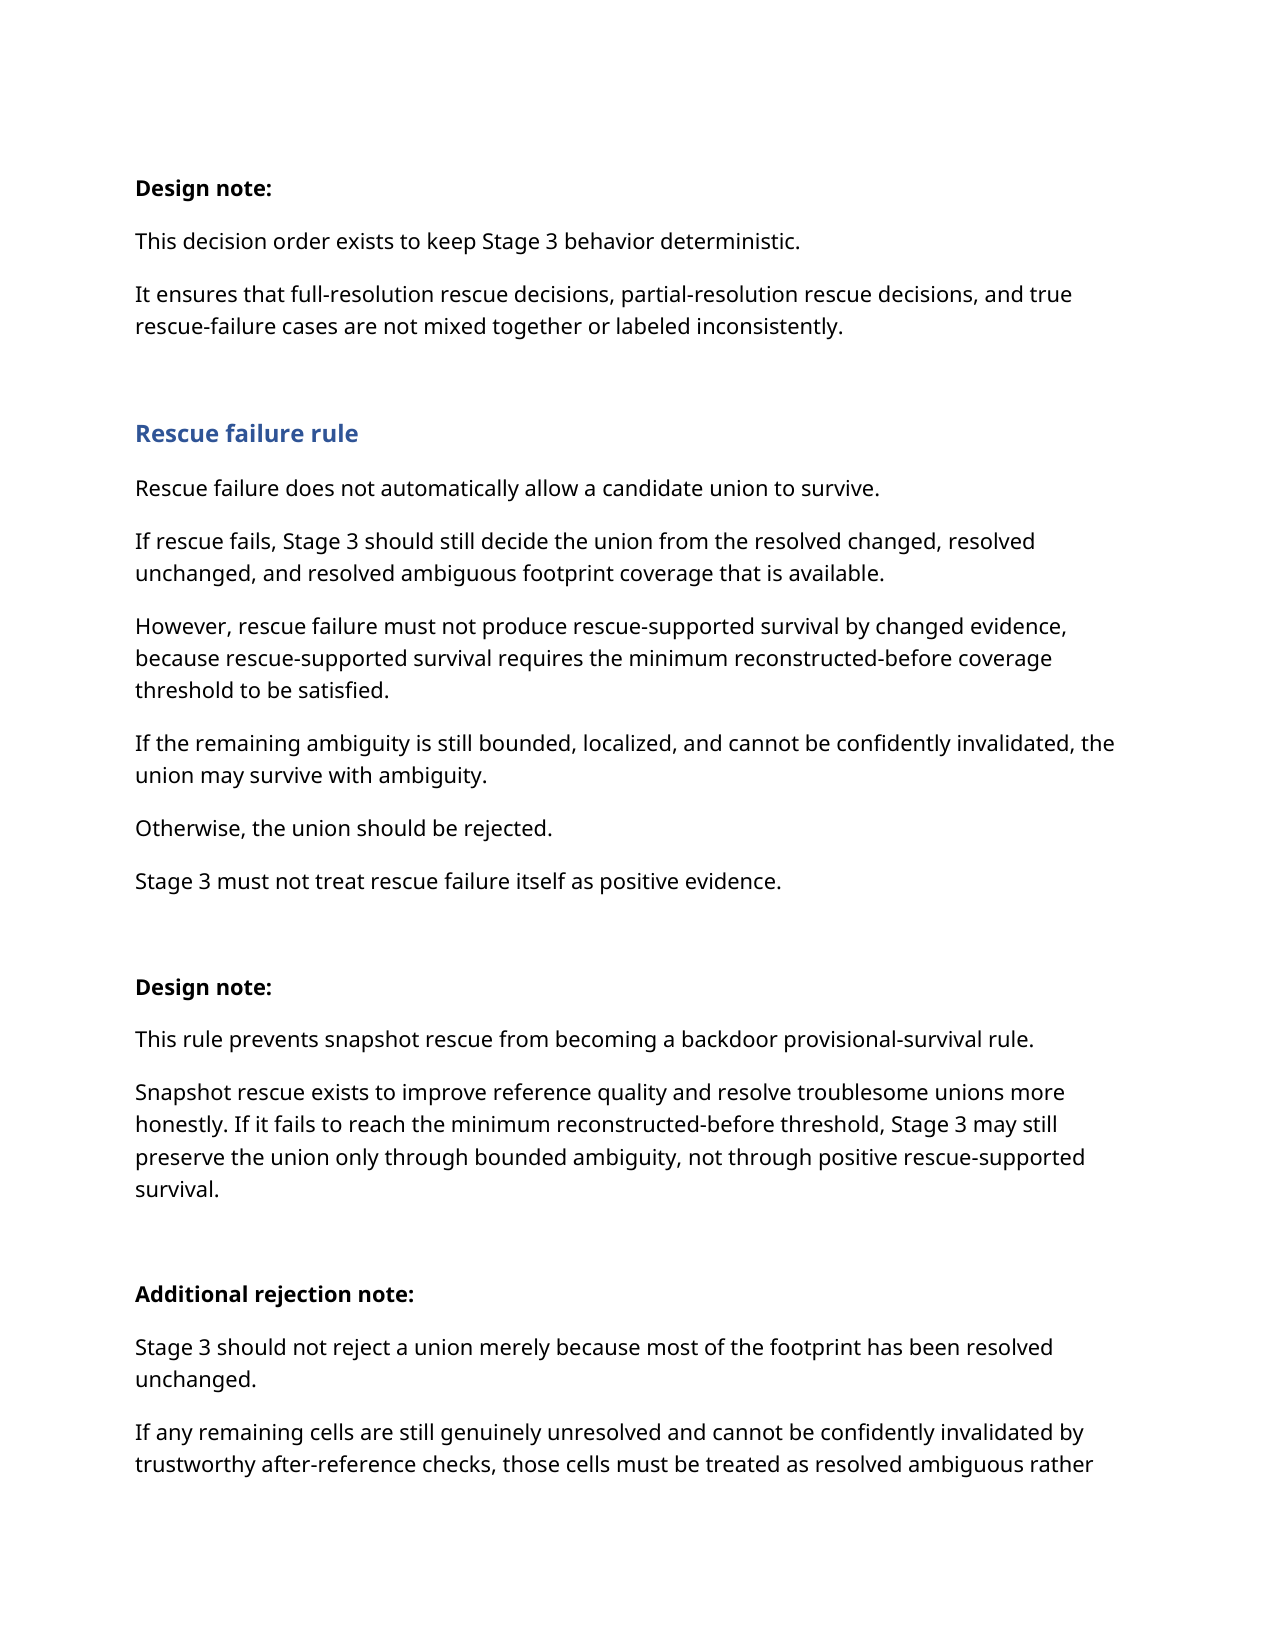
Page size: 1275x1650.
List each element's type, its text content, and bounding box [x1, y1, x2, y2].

text This decision order exists to keep Stage 3 behavior deterministic. [135, 226, 1140, 256]
text This rule prevents snapshot rescue from becoming a backdoor provisional-survival rule. [135, 1024, 1140, 1054]
text Additional rejection note: [135, 1279, 1140, 1309]
text However, rescue failure must not produce rescue-supported survival by changed evidence, because rescue-supported survival requires the minimum reconstructed-before coverage threshold to be satisfied. [135, 611, 1140, 704]
text Stage 3 must not treat rescue failure itself as positive evidence. [135, 866, 1140, 895]
text Rescue failure does not automatically allow a candidate union to survive. [135, 473, 1140, 502]
text Design note: [135, 173, 1140, 203]
text Snapshot rescue exists to improve reference quality and resolve troublesome unions more honestly. If it fails to reach the minimum reconstructed-before threshold, Stage 3 may still preserve the union only through bounded ambiguity, not through positive rescue-supported survival. [135, 1077, 1140, 1203]
subtitle Rescue failure rule [135, 417, 1140, 449]
text Design note: [135, 971, 1140, 1001]
text Otherwise, the union should be rejected. [135, 813, 1140, 842]
text Stage 3 should not reject a union merely because most of the footprint has been resolved unchanged. [135, 1332, 1140, 1394]
text It ensures that full-resolution rescue decisions, partial-resolution rescue decisions, and true rescue-failure cases are not mixed together or labeled inconsistently. [135, 279, 1140, 341]
text If any remaining cells are still genuinely unresolved and cannot be confidently invalidated by trustworthy after-reference checks, those cells must be treated as resolved ambiguous rather [135, 1417, 1140, 1479]
text If the remaining ambiguity is still bounded, localized, and cannot be confidently invalidated, the union may survive with ambiguity. [135, 728, 1140, 789]
text If rescue fails, Stage 3 should still decide the union from the resolved changed, resolved unchanged, and resolved ambiguous footprint coverage that is available. [135, 526, 1140, 587]
